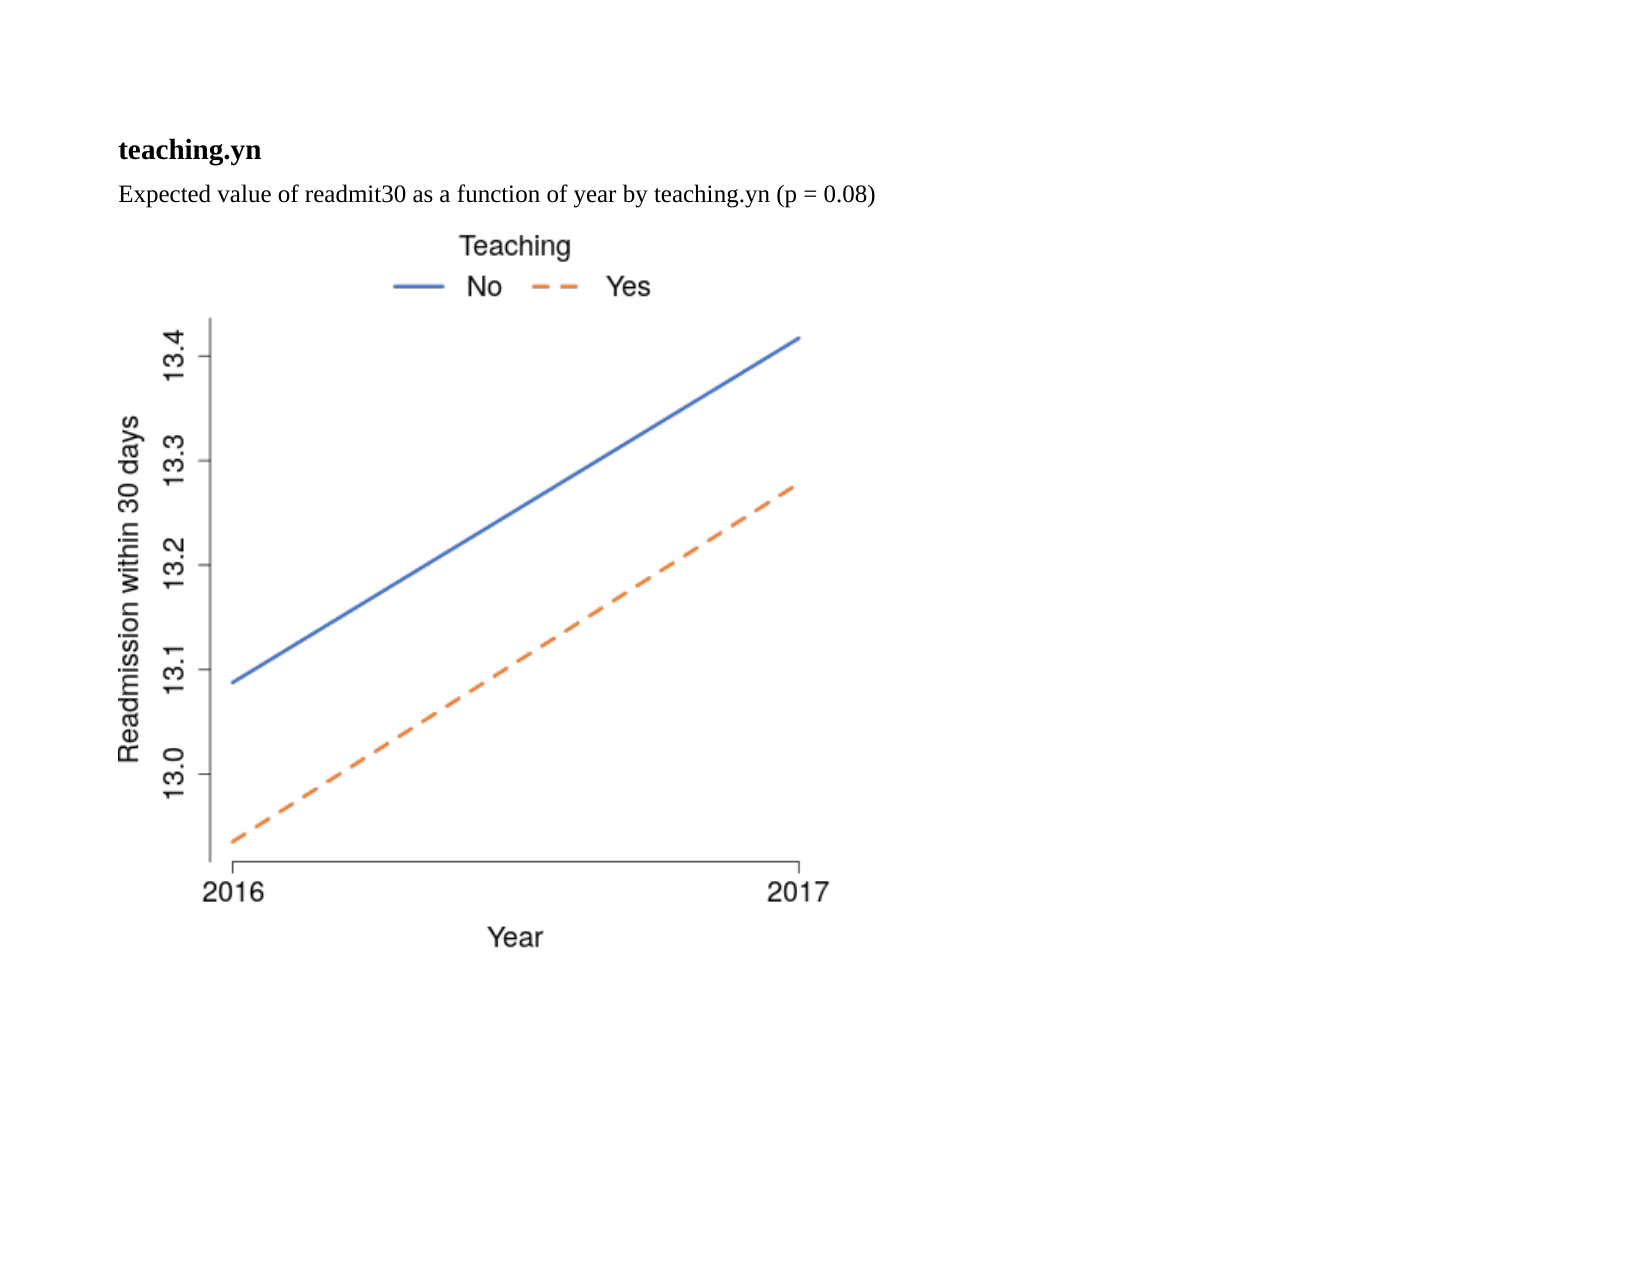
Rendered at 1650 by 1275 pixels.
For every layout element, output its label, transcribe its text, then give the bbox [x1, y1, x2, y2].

subtitle teaching.yn [118, 133, 1532, 166]
text Expected value of readmit30 as a function of year by teaching.yn (p = 0.08) [118, 179, 1532, 207]
picture [118, 226, 869, 977]
